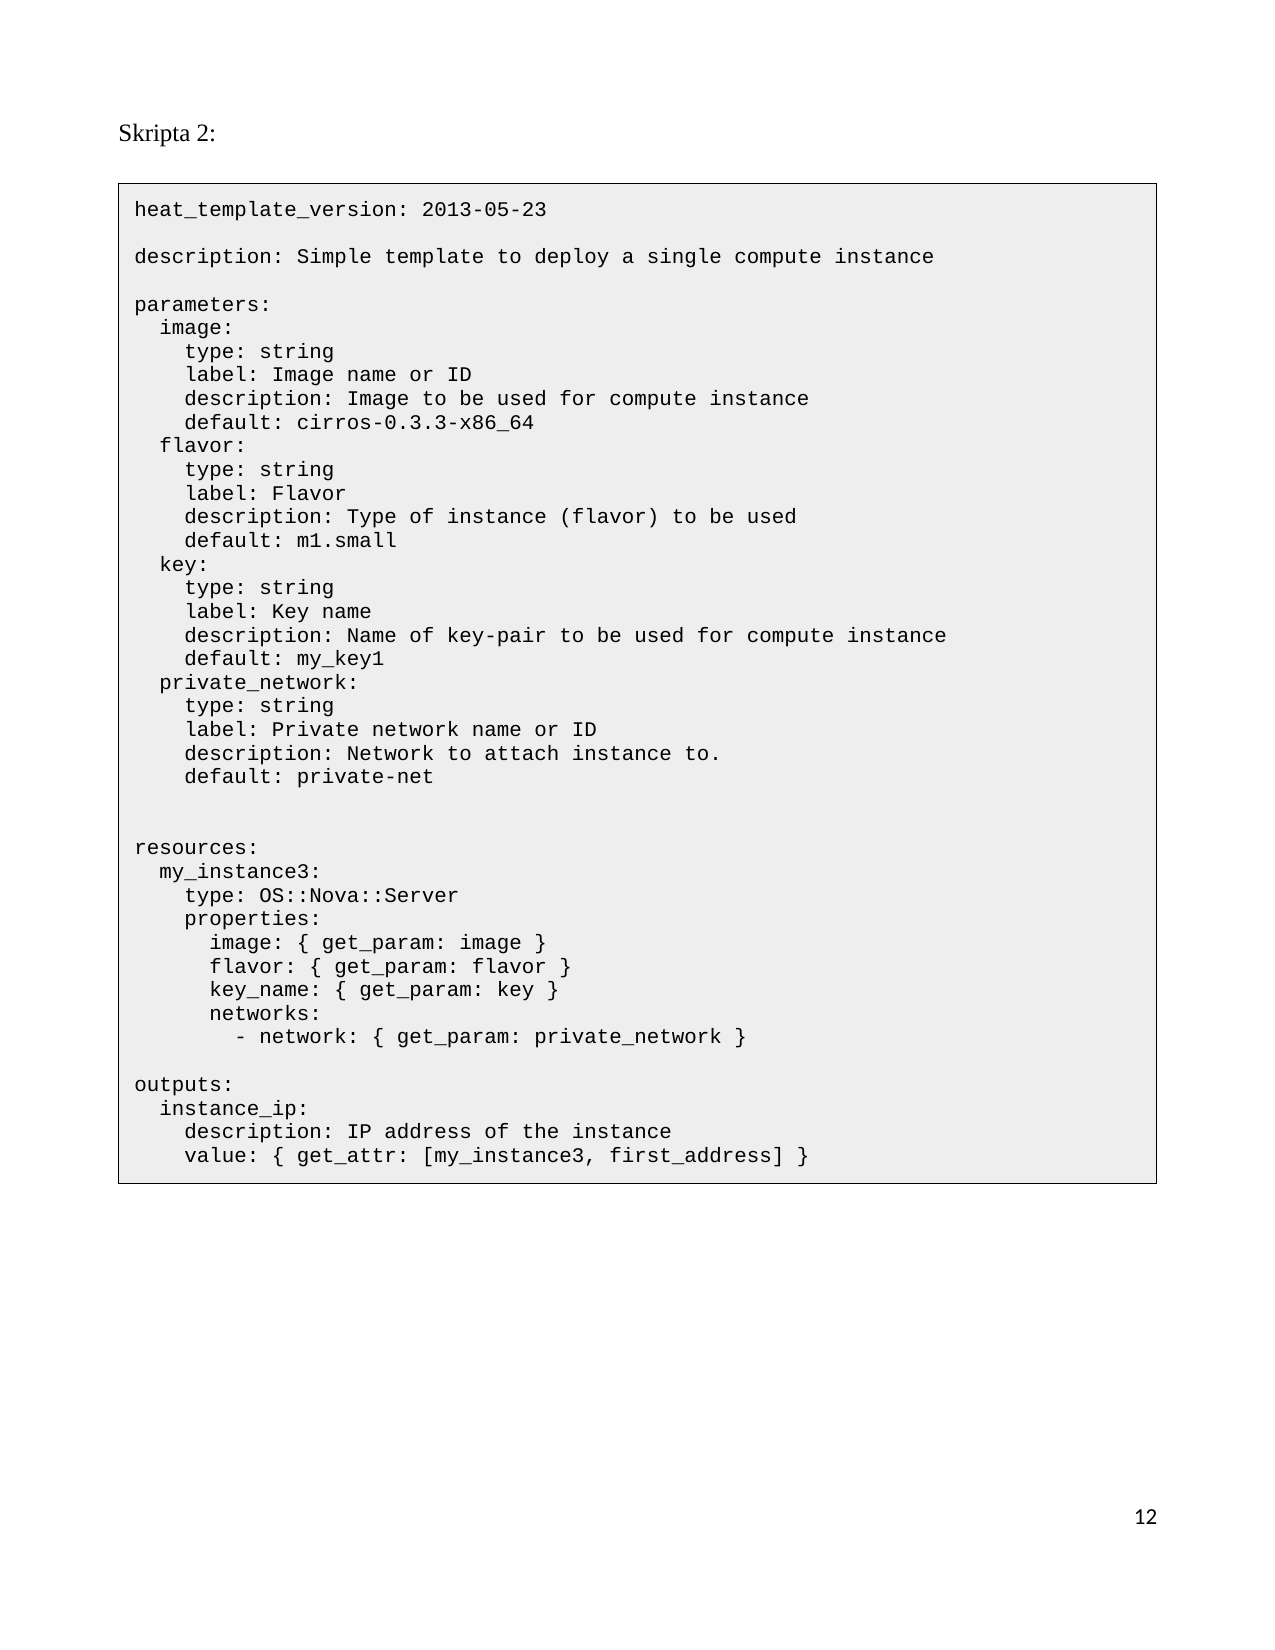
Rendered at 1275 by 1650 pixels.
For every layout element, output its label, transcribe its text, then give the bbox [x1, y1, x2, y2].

text Skripta 2: [118, 118, 1157, 147]
text default: private-net [119, 750, 1156, 774]
text image: { get_param: image } [119, 916, 1156, 939]
text default: my_key1 [119, 632, 1156, 656]
text default: cirros-0.3.3-x86_64 [119, 396, 1156, 419]
text flavor: { get_param: flavor } [119, 939, 1156, 963]
text description: Image to be used for compute instance [119, 372, 1156, 396]
text default: m1.small [119, 514, 1156, 538]
text heat_template_version: 2013-05-23 [119, 184, 1156, 207]
text description: Network to attach instance to. [119, 727, 1156, 750]
text type: string [119, 443, 1156, 467]
text outputs: [119, 1058, 1156, 1081]
text key_name: { get_param: key } [119, 963, 1156, 987]
text label: Flavor [119, 467, 1156, 490]
text description: Simple template to deploy a single compute instance [119, 230, 1156, 254]
text private_network: [119, 656, 1156, 679]
text description: IP address of the instance [119, 1105, 1156, 1129]
text label: Private network name or ID [119, 703, 1156, 727]
text type: string [119, 561, 1156, 585]
text - network: { get_param: private_network } [119, 1011, 1156, 1034]
text value: { get_attr: [my_instance3, first_address] } [119, 1129, 1156, 1183]
text properties: [119, 892, 1156, 916]
text instance_ip: [119, 1081, 1156, 1105]
text my_instance3: [119, 845, 1156, 869]
text flavor: [119, 419, 1156, 443]
text resources: [119, 821, 1156, 845]
text image: [119, 301, 1156, 325]
text description: Name of key-pair to be used for compute instance [119, 608, 1156, 632]
text label: Image name or ID [119, 348, 1156, 372]
text type: string [119, 679, 1156, 703]
text parameters: [119, 277, 1156, 301]
text label: Key name [119, 585, 1156, 608]
text type: OS::Nova::Server [119, 869, 1156, 892]
text description: Type of instance (flavor) to be used [119, 490, 1156, 514]
text networks: [119, 987, 1156, 1011]
text type: string [119, 325, 1156, 348]
text key: [119, 538, 1156, 561]
